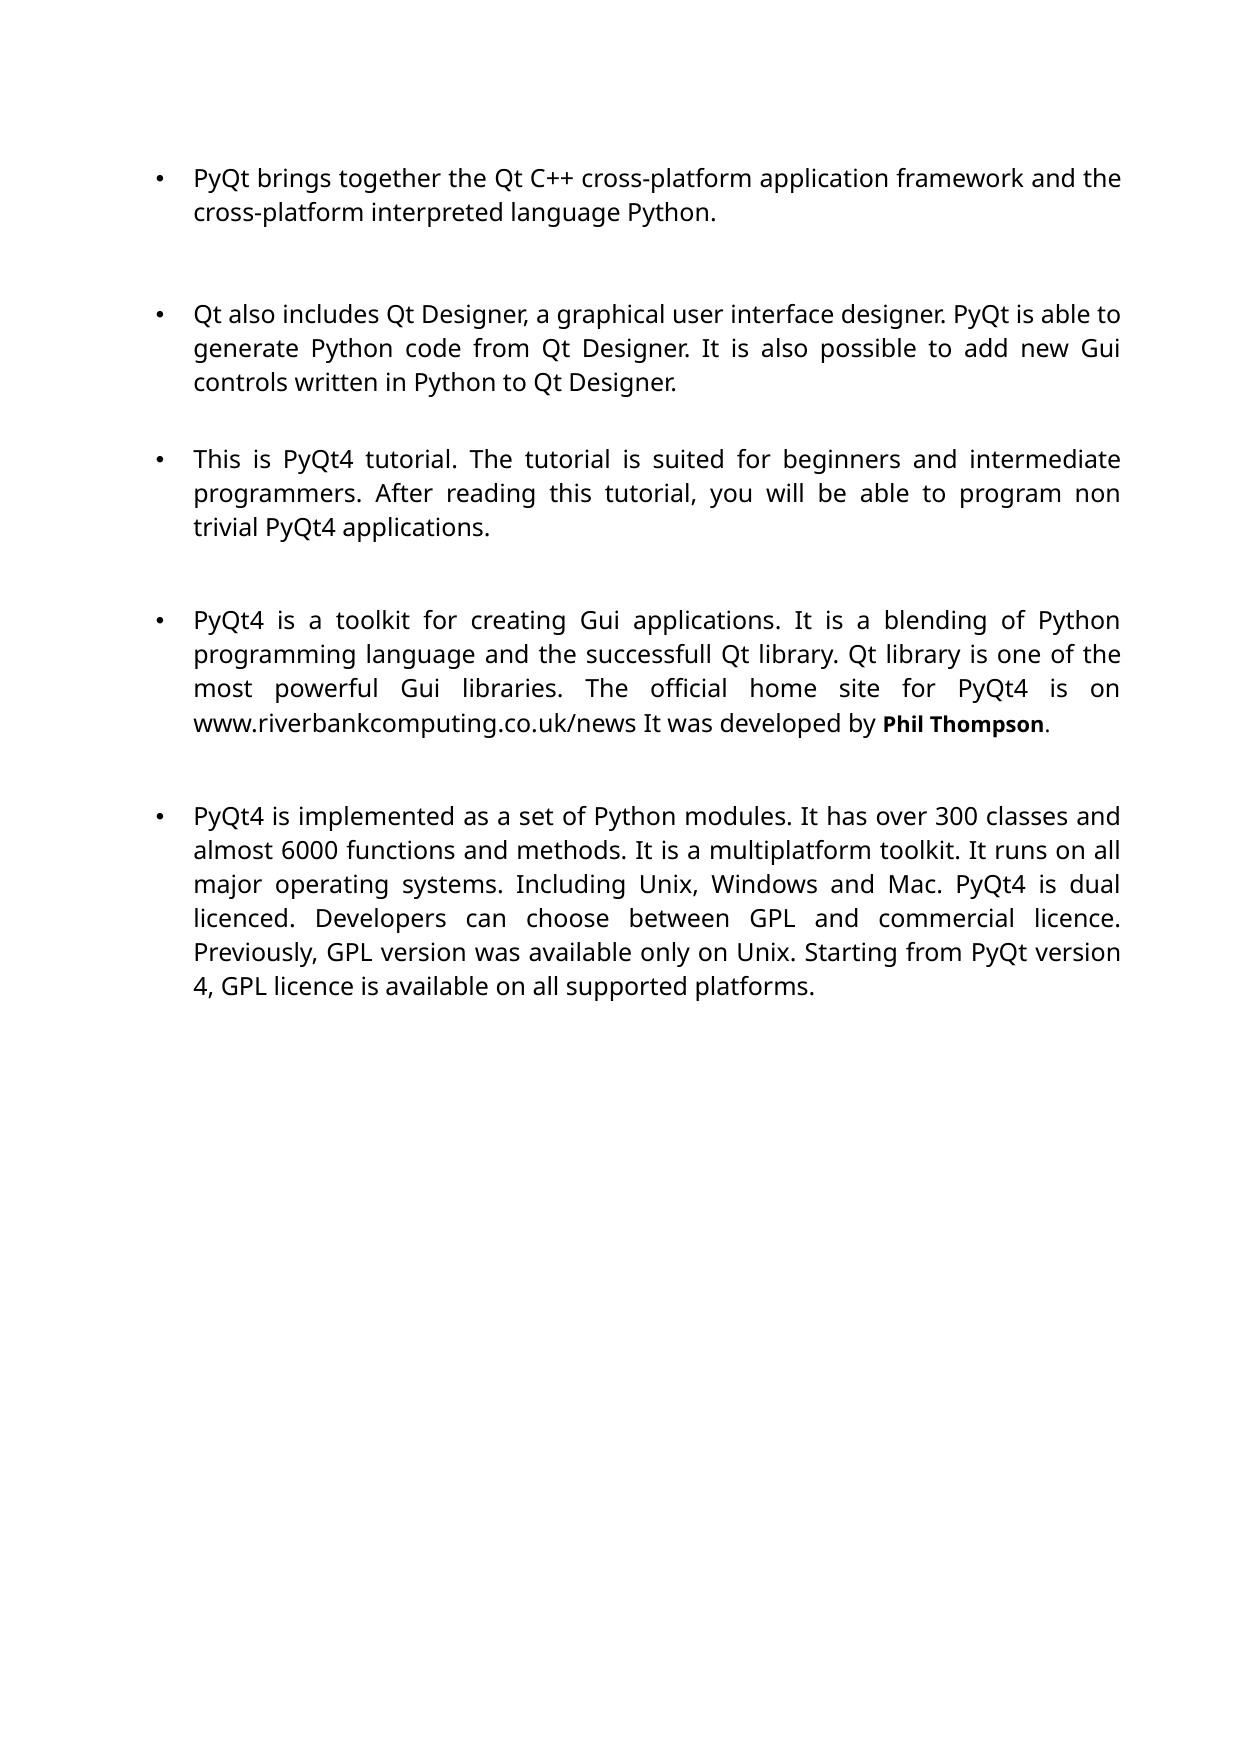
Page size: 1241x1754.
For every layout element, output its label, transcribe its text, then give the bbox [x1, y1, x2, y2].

list PyQt4 is implemented as a set of Python modules. It has over 300 classes and almost 6000 functions and methods. It is a multiplatform toolkit. It runs on all major operating systems. Including Unix, Windows and Mac. PyQt4 is dual licenced. Developers can choose between GPL and commercial licence. Previously, GPL version was available only on Unix. Starting from PyQt version 4, GPL licence is available on all supported platforms. [156, 798, 1122, 1003]
list Qt also includes Qt Designer, a graphical user interface designer. PyQt is able to generate Python code from Qt Designer. It is also possible to add new Gui controls written in Python to Qt Designer. [156, 297, 1122, 399]
list This is PyQt4 tutorial. The tutorial is suited for beginners and intermediate programmers. After reading this tutorial, you will be able to program non trivial PyQt4 applications. [156, 442, 1122, 544]
list PyQt4 is a toolkit for creating Gui applications. It is a blending of Python programming language and the successfull Qt library. Qt library is one of the most powerful Gui libraries. The official home site for PyQt4 is on www.riverbankcomputing.co.uk/news It was developed by Phil Thompson. [156, 603, 1122, 739]
list PyQt brings together the Qt C++ cross-platform application framework and the cross-platform interpreted language Python. [156, 161, 1122, 229]
